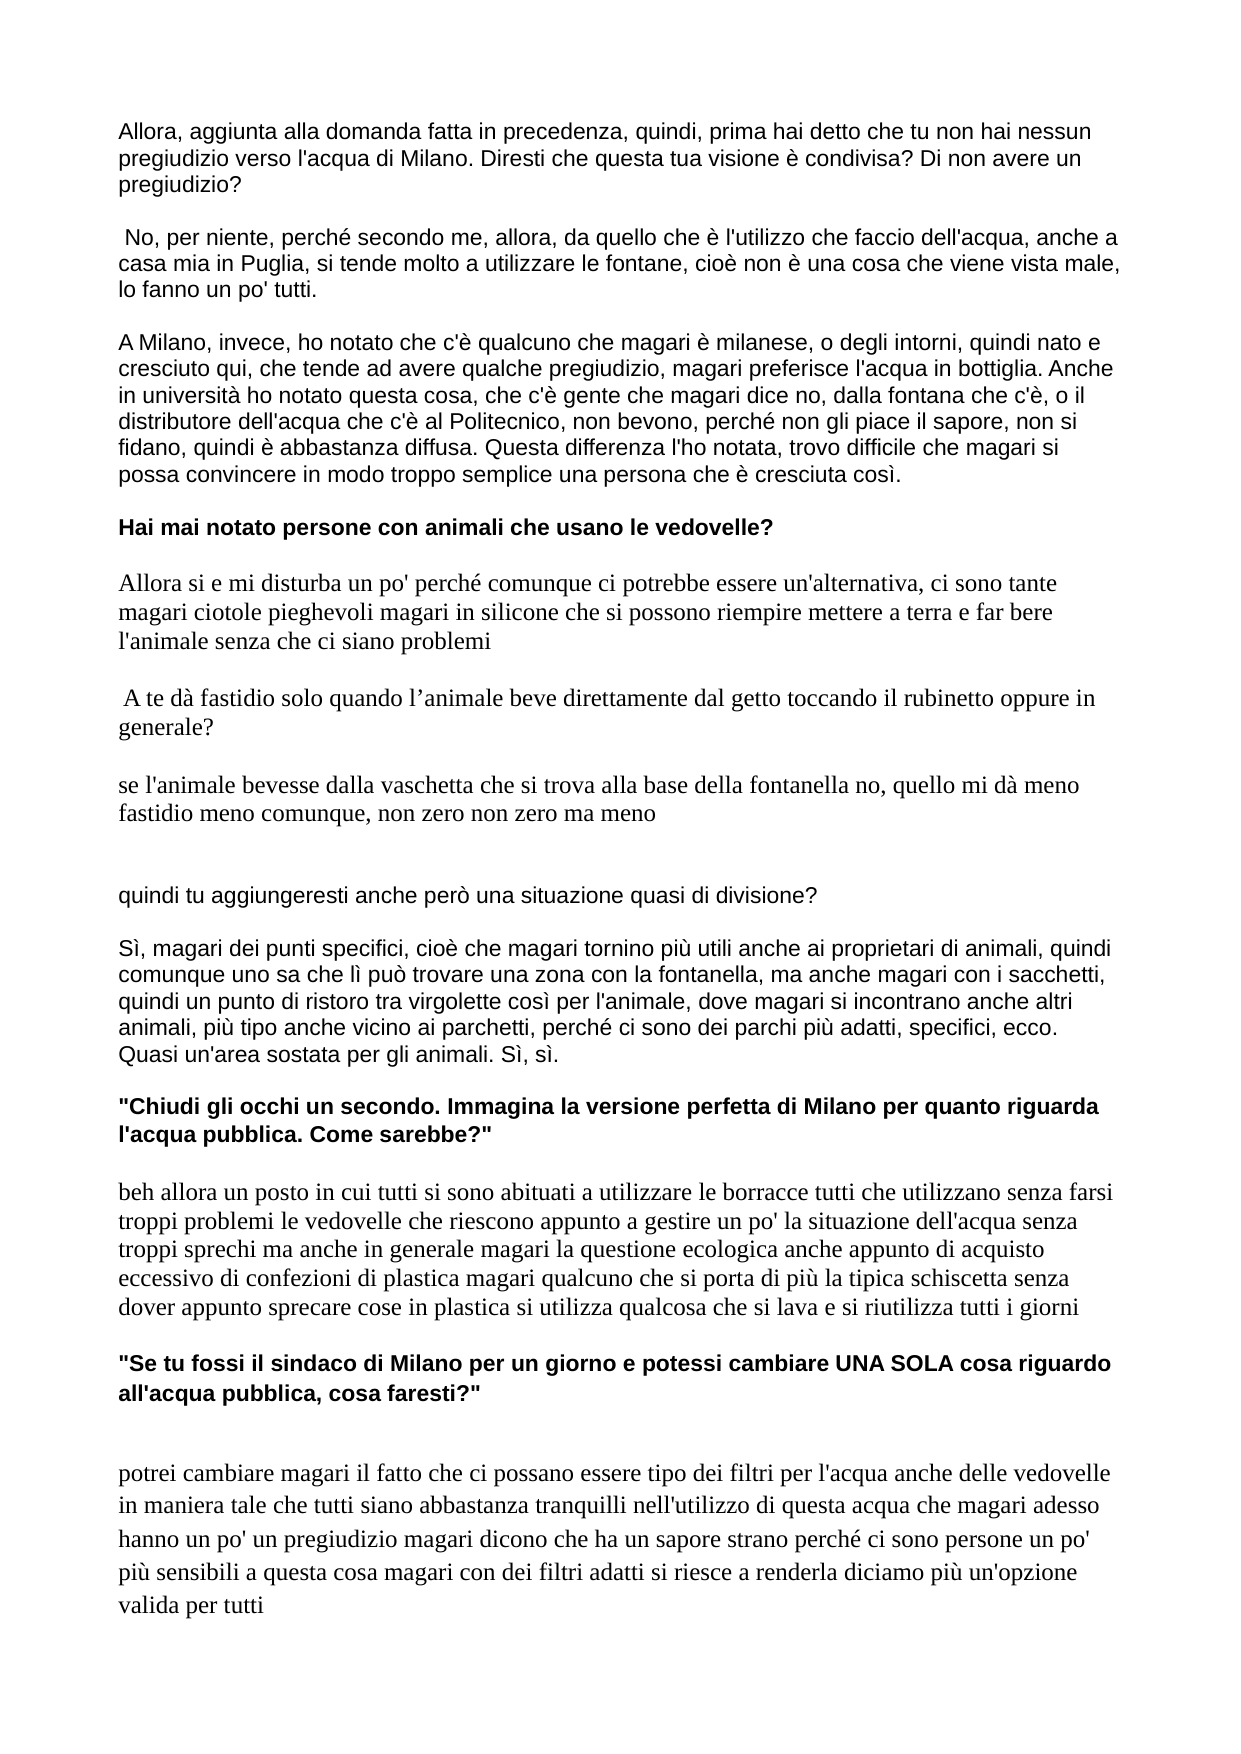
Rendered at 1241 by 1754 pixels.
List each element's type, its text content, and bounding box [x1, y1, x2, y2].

text Allora si e mi disturba un po' perché comunque ci potrebbe essere un'alternativa, ci sono tante magari ciotole pieghevoli magari in silicone che si possono riempire mettere a terra e far bere l'animale senza che ci siano problemi [118, 568, 1122, 655]
text beh allora un posto in cui tutti si sono abituati a utilizzare le borracce tutti che utilizzano senza farsi troppi problemi le vedovelle che riescono appunto a gestire un po' la situazione dell'acqua senza troppi sprechi ma anche in generale magari la questione ecologica anche appunto di acquisto eccessivo di confezioni di plastica magari qualcuno che si porta di più la tipica schiscetta senza dover appunto sprecare cose in plastica si utilizza qualcosa che si lava e si riutilizza tutti i giorni [118, 1177, 1122, 1321]
text Sì, magari dei punti specifici, cioè che magari tornino più utili anche ai proprietari di animali, quindi comunque uno sa che lì può trovare una zona con la fontanella, ma anche magari con i sacchetti, quindi un punto di ristoro tra virgolette così per l'animale, dove magari si incontrano anche altri animali, più tipo anche vicino ai parchetti, perché ci sono dei parchi più adatti, specifici, ecco. Quasi un'area sostata per gli animali. Sì, sì. [118, 935, 1122, 1067]
text Hai mai notato persone con animali che usano le vedovelle? [118, 513, 1122, 540]
text se l'animale bevesse dalla vaschetta che si trova alla base della fontanella no, quello mi dà meno fastidio meno comunque, non zero non zero ma meno [118, 770, 1122, 827]
text quindi tu aggiungeresti anche però una situazione quasi di divisione? [118, 882, 1122, 909]
text Allora, aggiunta alla domanda fatta in precedenza, quindi, prima hai detto che tu non hai nessun pregiudizio verso l'acqua di Milano. Diresti che questa tua visione è condivisa? Di non avere un pregiudizio? [118, 118, 1122, 197]
text No, per niente, perché secondo me, allora, da quello che è l'utilizzo che faccio dell'acqua, anche a casa mia in Puglia, si tende molto a utilizzare le fontane, cioè non è una cosa che viene vista male, lo fanno un po' tutti. A Milano, invece, ho notato che c'è qualcuno che magari è milanese, o degli intorni, quindi nato e cresciuto qui, che tende ad avere qualche pregiudizio, magari preferisce l'acqua in bottiglia. Anche in università ho notato questa cosa, che c'è gente che magari dice no, dalla fontana che c'è, o il distributore dell'acqua che c'è al Politecnico, non bevono, perché non gli piace il sapore, non si fidano, quindi è abbastanza diffusa. Questa differenza l'ho notata, trovo difficile che magari si possa convincere in modo troppo semplice una persona che è cresciuta così. [118, 223, 1122, 487]
text "Chiudi gli occhi un secondo. Immagina la versione perfetta di Milano per quanto riguarda l'acqua pubblica. Come sarebbe?" [118, 1093, 1122, 1148]
text "Se tu fossi il sindaco di Milano per un giorno e potessi cambiare UNA SOLA cosa riguardo all'acqua pubblica, cosa faresti?" [118, 1349, 1122, 1406]
text potrei cambiare magari il fatto che ci possano essere tipo dei filtri per l'acqua anche delle vedovelle in maniera tale che tutti siano abbastanza tranquilli nell'utilizzo di questa acqua che magari adesso hanno un po' un pregiudizio magari dicono che ha un sapore strano perché ci sono persone un po' più sensibili a questa cosa magari con dei filtri adatti si riesce a renderla diciamo più un'opzione valida per tutti [118, 1424, 1122, 1618]
text A te dà fastidio solo quando l’animale beve direttamente dal getto toccando il rubinetto oppure in generale? [118, 683, 1122, 741]
